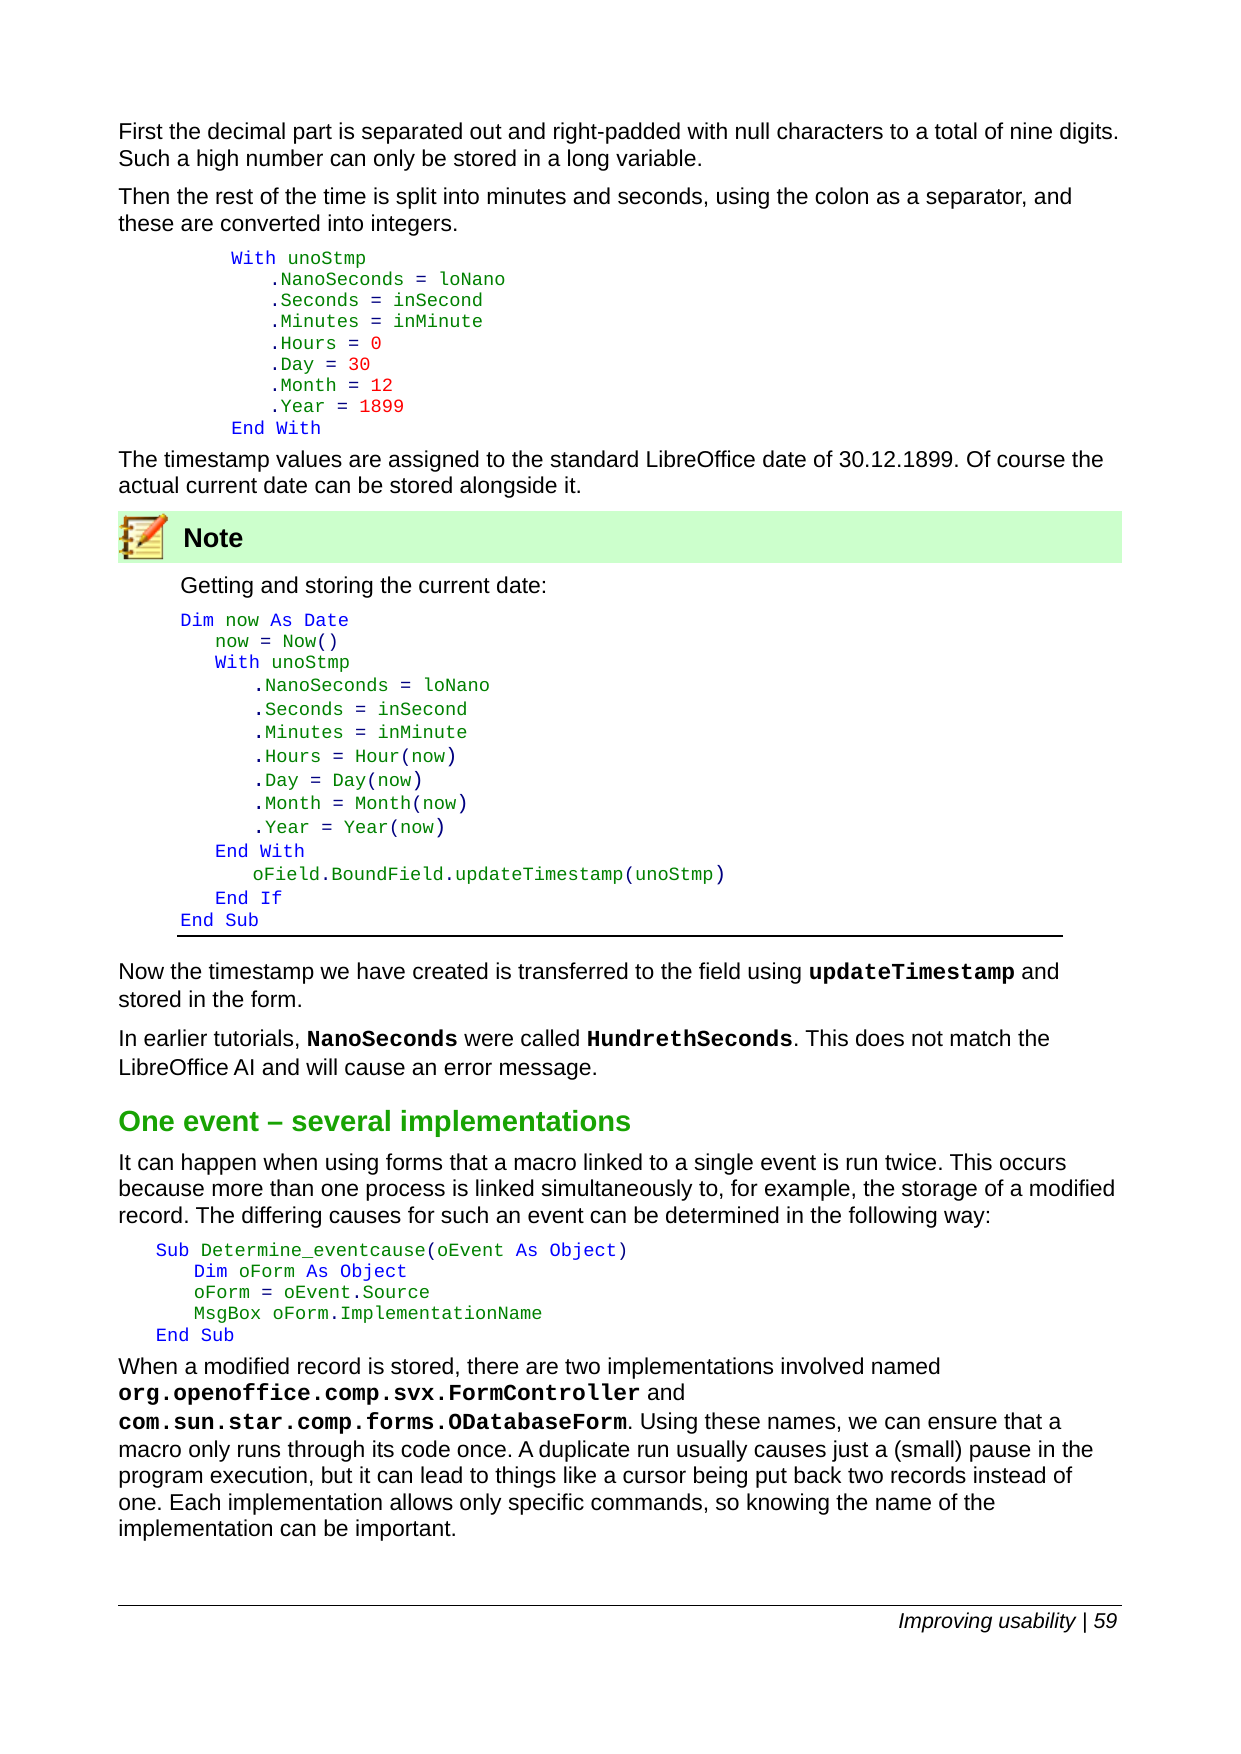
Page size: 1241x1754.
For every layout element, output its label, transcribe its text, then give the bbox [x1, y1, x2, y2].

text When a modified record is stored, there are two implementations involved named org.openoffice.comp.svx.FormController and com.sun.star.comp.forms.ODatabaseForm. Using these names, we can ensure that a macro only runs through its code once. A duplicate run usually causes just a (small) pause in the program execution, but it can lead to things like a cursor being put back two records instead of one. Each implementation allows only specific commands, so knowing the name of the implementation can be important. [118, 1353, 1122, 1541]
text Now the timestamp we have created is transferred to the field using updateTimestamp and stored in the form. [118, 958, 1122, 1013]
text .Hours = 0 [156, 333, 1122, 355]
text .Year = 1899 [156, 397, 1122, 418]
text .Month = 12 [156, 376, 1122, 397]
text oForm = oEvent.Source [156, 1283, 1122, 1304]
text .Seconds = inSecond [156, 291, 1122, 312]
text In earlier tutorials, NanoSeconds were called HundrethSeconds. This does not match the LibreOffice AI and will cause an error message. [118, 1025, 1122, 1080]
text With unoStmp [156, 248, 1122, 270]
text Sub Determine_eventcause(oEvent As Object) [156, 1240, 1122, 1262]
text .Day = 30 [156, 355, 1122, 376]
text .Minutes = inMinute [156, 312, 1122, 333]
text Dim oForm As Object [156, 1262, 1122, 1283]
text Getting and storing the current date: [177, 569, 1063, 599]
text Dim now As Date now = Now() With unoStmp .NanoSeconds = loNano .Seconds = inSecond .Minutes = inMinute .Hours = Hour(now) .Day = Day(now) .Month = Month(now) .Year = Year(now) End With oField.BoundField.updateTimestamp(unoStmp) End If End Sub [177, 607, 1063, 935]
text First the decimal part is separated out and right-padded with null characters to a total of nine digits. Such a high number can only be stored in a long variable. [118, 118, 1122, 171]
text It can happen when using forms that a macro linked to a single event is run twice. This occurs because more than one process is linked simultaneously to, for example, the storage of a modified record. The differing causes for such an event can be determined in the following way: [118, 1149, 1122, 1228]
text End Sub [156, 1325, 1122, 1347]
subtitle One event – several implementations [118, 1103, 1122, 1137]
picture [119, 512, 170, 563]
text The timestamp values are assigned to the standard LibreOffice date of 30.12.1899. Of course the actual current date can be stored alongside it. [118, 446, 1122, 499]
text Then the rest of the time is split into minutes and seconds, using the colon as a separator, and these are converted into integers. [118, 183, 1122, 236]
text .NanoSeconds = loNano [156, 270, 1122, 291]
text End With [156, 418, 1122, 440]
subtitle Note [118, 511, 1122, 563]
text MsgBox oForm.ImplementationName [156, 1304, 1122, 1325]
